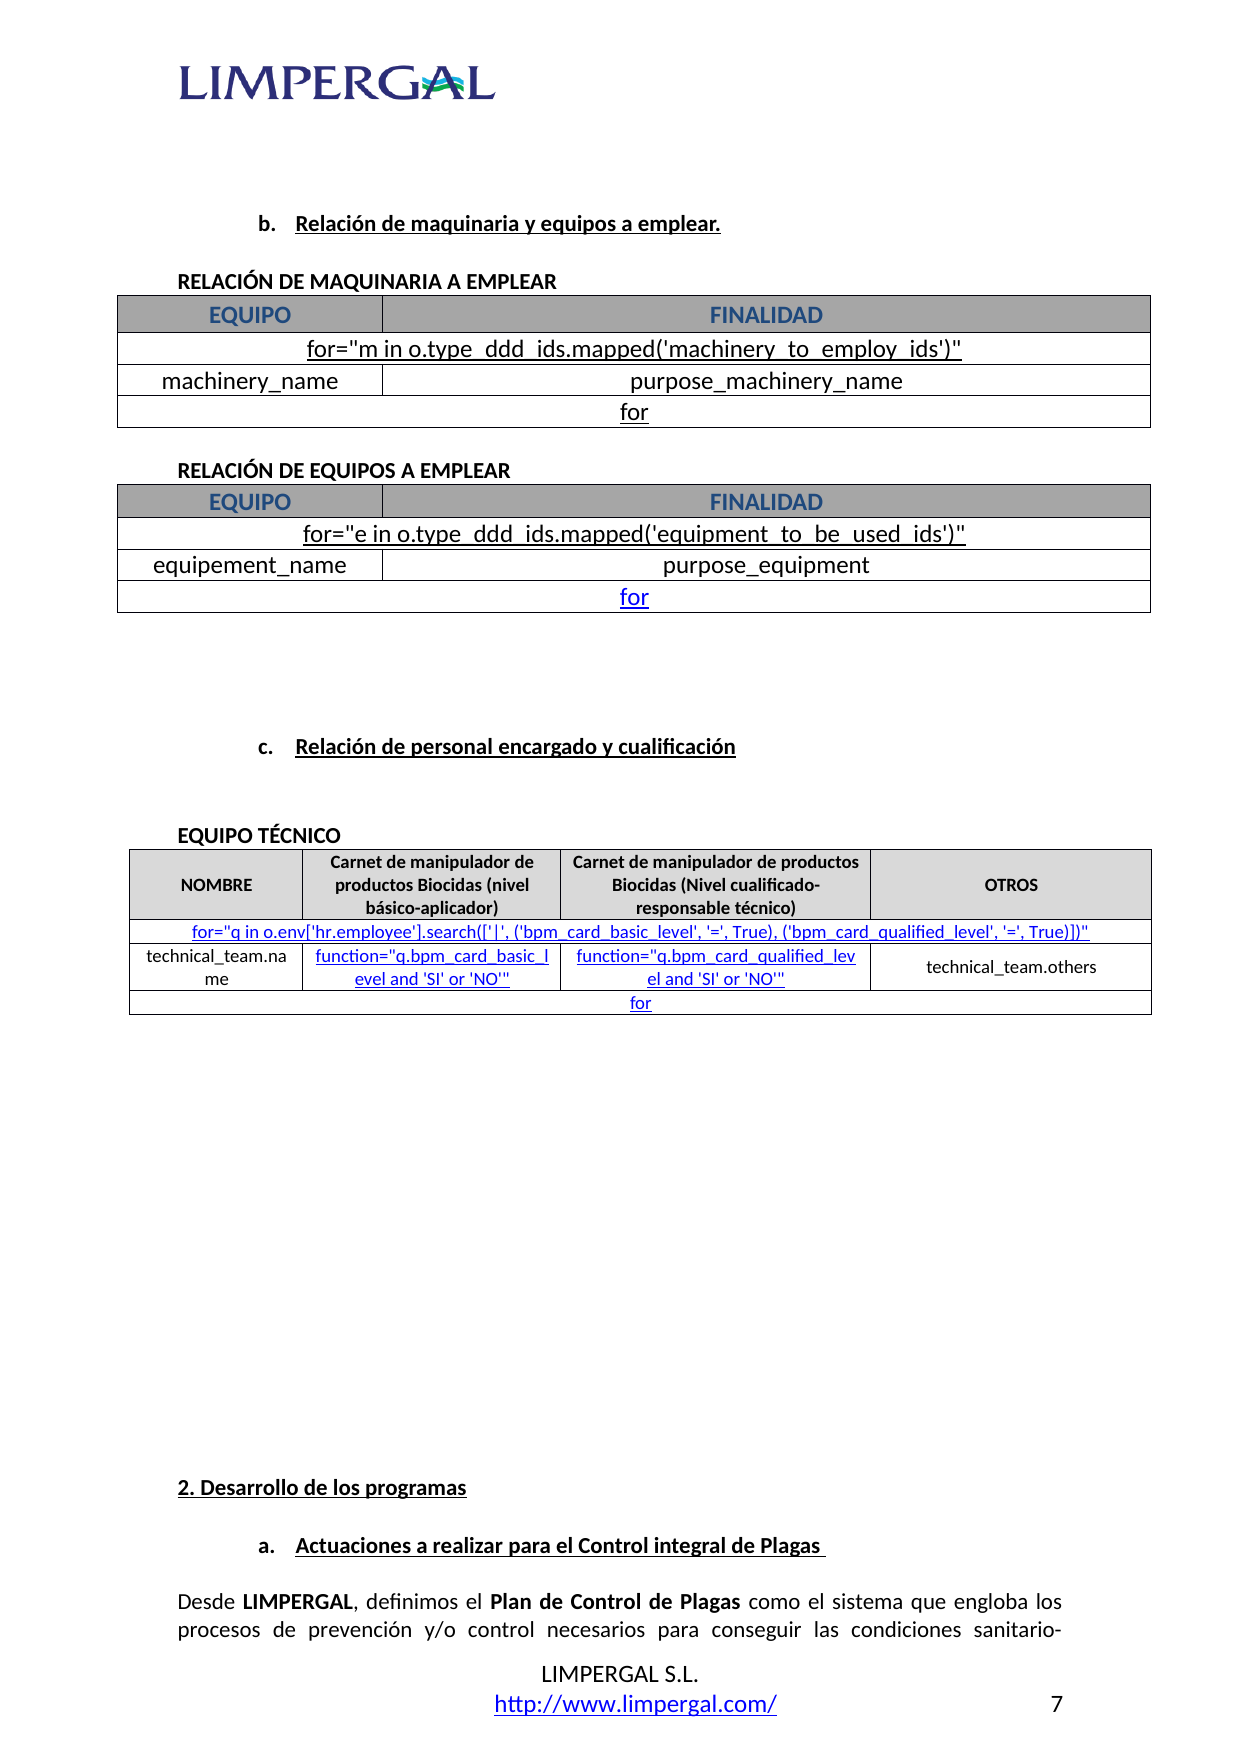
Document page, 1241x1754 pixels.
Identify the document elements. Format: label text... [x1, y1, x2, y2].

table_cell for="m in o.type_ddd_ids.mapped('machinery_to_employ_ids')" [118, 333, 1150, 364]
subtitle RELACIÓN DE MAQUINARIA A EMPLEAR [177, 267, 1063, 295]
table_header Carnet de manipulador de productos Biocidas (nivel básico-aplicador) [303, 850, 560, 919]
table_header EQUIPO [118, 296, 382, 332]
table_cell for="q in o.env['hr.employee'].search(['|', ('bpm_card_basic_level', '=', True), ('bpm_card_qualified_level', '=', True)])" [130, 920, 1151, 943]
table_cell for="e in o.type_ddd_ids.mapped('equipment_to_be_used_ids')" [118, 518, 1150, 548]
table_cell machinery_name [118, 365, 382, 395]
table_cell function="q.bpm_card_qualified_level and 'SI' or 'NO'" [561, 944, 870, 990]
subtitle Actuaciones a realizar para el Control integral de Plagas [258, 1531, 1063, 1559]
subtitle EQUIPO TÉCNICO [177, 821, 1063, 849]
table_cell equipement_name [118, 550, 382, 580]
table_header FINALIDAD [383, 296, 1150, 332]
table_cell for [118, 396, 1150, 427]
subtitle 2. Desarrollo de los programas [177, 1473, 1063, 1501]
table_header EQUIPO [118, 485, 382, 517]
table_cell technical_team.name [130, 944, 302, 990]
subtitle RELACIÓN DE EQUIPOS A EMPLEAR [177, 456, 1063, 484]
table_header Carnet de manipulador de productos Biocidas (Nivel cualificado-responsable técnico) [561, 850, 870, 919]
table_cell for [118, 581, 1150, 612]
table_cell function="q.bpm_card_basic_level and 'SI' or 'NO'" [303, 944, 560, 990]
subtitle Relación de personal encargado y cualificación [258, 732, 1063, 760]
table_cell purpose_equipment [383, 550, 1150, 580]
table_cell for [130, 991, 1151, 1014]
table_header NOMBRE [130, 850, 302, 919]
table_header OTROS [871, 850, 1151, 919]
table_cell technical_team.others [871, 944, 1151, 990]
text Desde LIMPERGAL, definimos el Plan de Control de Plagas como el sistema que engloba los procesos de prevención y/o control necesarios para conseguir las condiciones sanitario- [177, 1587, 1063, 1643]
table_cell purpose_machinery_name [383, 365, 1150, 395]
subtitle Relación de maquinaria y equipos a emplear. [258, 209, 1063, 237]
table_header FINALIDAD [383, 485, 1150, 517]
picture [177, 44, 498, 103]
